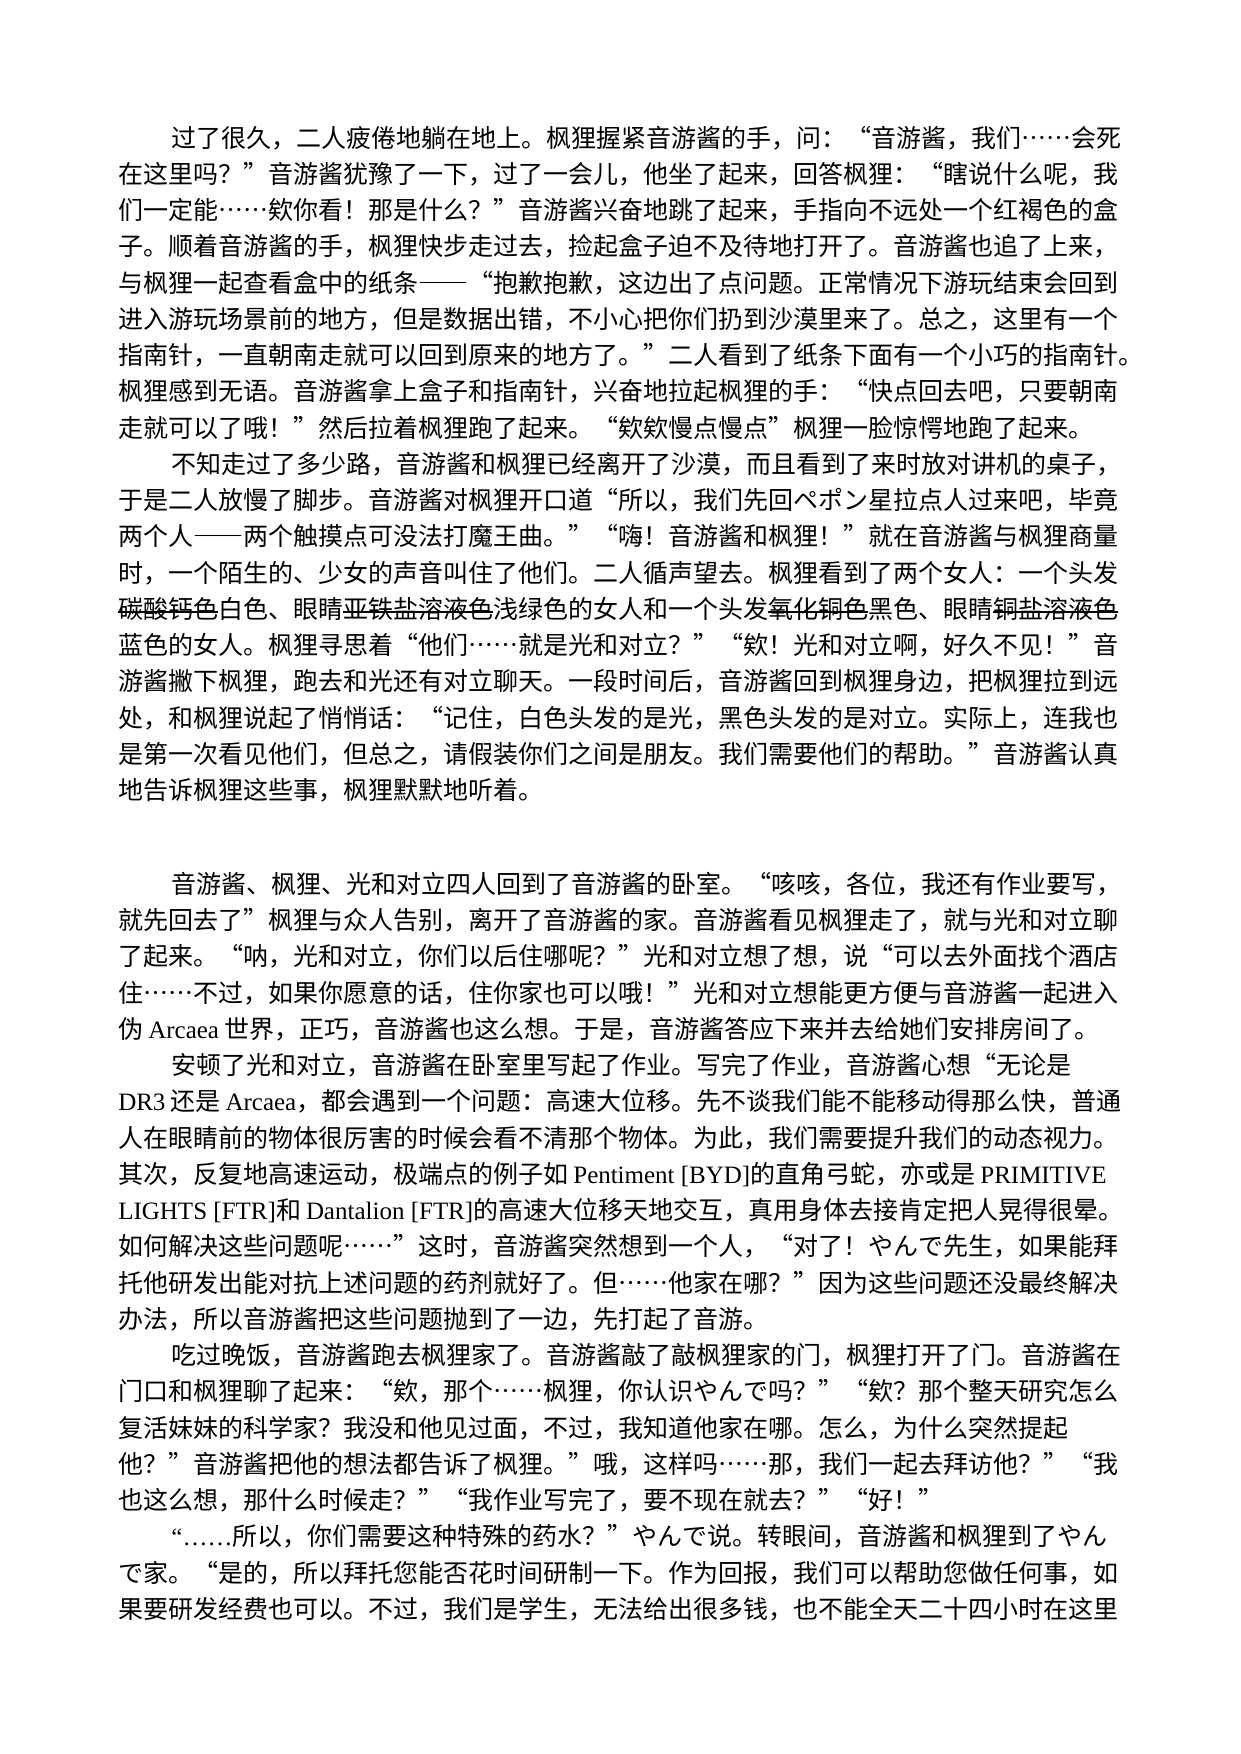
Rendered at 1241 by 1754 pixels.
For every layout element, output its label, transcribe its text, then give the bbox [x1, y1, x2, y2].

text 安顿了光和对立，音游酱在卧室里写起了作业。写完了作业，音游酱心想“无论是DR3还是Arcaea，都会遇到一个问题：高速大位移。先不谈我们能不能移动得那么快，普通人在眼睛前的物体很厉害的时候会看不清那个物体。为此，我们需要提升我们的动态视力。其次，反复地高速运动，极端点的例子如Pentiment [BYD]的直角弓蛇，亦或是PRIMITIVE LIGHTS [FTR]和Dantalion [FTR]的高速大位移天地交互，真用身体去接肯定把人晃得很晕。如何解决这些问题呢……”这时，音游酱突然想到一个人，“对了！やんで先生，如果能拜托他研发出能对抗上述问题的药剂就好了。但……他家在哪？”因为这些问题还没最终解决办法，所以音游酱把这些问题抛到了一边，先打起了音游。 [118, 1046, 1122, 1336]
text 吃过晚饭，音游酱跑去枫狸家了。音游酱敲了敲枫狸家的门，枫狸打开了门。音游酱在门口和枫狸聊了起来：“欸，那个……枫狸，你认识やんで吗？”“欸？那个整天研究怎么复活妹妹的科学家？我没和他见过面，不过，我知道他家在哪。怎么，为什么突然提起他？”音游酱把他的想法都告诉了枫狸。”哦，这样吗……那，我们一起去拜访他？”“我也这么想，那什么时候走？”“我作业写完了，要不现在就去？”“好！” [118, 1336, 1122, 1517]
text “……所以，你们需要这种特殊的药水？”やんで说。转眼间，音游酱和枫狸到了やんで家。“是的，所以拜托您能否花时间研制一下。作为回报，我们可以帮助您做任何事，如果要研发经费也可以。不过，我们是学生，无法给出很多钱，也不能全天二十四小时在这里 [118, 1517, 1122, 1626]
text 音游酱、枫狸、光和对立四人回到了音游酱的卧室。“咳咳，各位，我还有作业要写，就先回去了”枫狸与众人告别，离开了音游酱的家。音游酱看见枫狸走了，就与光和对立聊了起来。“呐，光和对立，你们以后住哪呢？”光和对立想了想，说“可以去外面找个酒店住……不过，如果你愿意的话，住你家也可以哦！”光和对立想能更方便与音游酱一起进入伪Arcaea世界，正巧，音游酱也这么想。于是，音游酱答应下来并去给她们安排房间了。 [118, 864, 1122, 1046]
text 过了很久，二人疲倦地躺在地上。枫狸握紧音游酱的手，问：“音游酱，我们……会死在这里吗？”音游酱犹豫了一下，过了一会儿，他坐了起来，回答枫狸：“瞎说什么呢，我们一定能……欸你看！那是什么？”音游酱兴奋地跳了起来，手指向不远处一个红褐色的盒子。顺着音游酱的手，枫狸快步走过去，捡起盒子迫不及待地打开了。音游酱也追了上来，与枫狸一起查看盒中的纸条——“抱歉抱歉，这边出了点问题。正常情况下游玩结束会回到进入游玩场景前的地方，但是数据出错，不小心把你们扔到沙漠里来了。总之，这里有一个指南针，一直朝南走就可以回到原来的地方了。”二人看到了纸条下面有一个小巧的指南针。枫狸感到无语。音游酱拿上盒子和指南针，兴奋地拉起枫狸的手：“快点回去吧，只要朝南走就可以了哦！”然后拉着枫狸跑了起来。“欸欸慢点慢点”枫狸一脸惊愕地跑了起来。 [118, 118, 1122, 444]
text 不知走过了多少路，音游酱和枫狸已经离开了沙漠，而且看到了来时放对讲机的桌子，于是二人放慢了脚步。音游酱对枫狸开口道“所以，我们先回ペポン星拉点人过来吧，毕竟两个人——两个触摸点可没法打魔王曲。”“嗨！音游酱和枫狸！”就在音游酱与枫狸商量时，一个陌生的、少女的声音叫住了他们。二人循声望去。枫狸看到了两个女人：一个头发碳酸钙色白色、眼睛亚铁盐溶液色浅绿色的女人和一个头发氧化铜色黑色、眼睛铜盐溶液色蓝色的女人。枫狸寻思着“他们……就是光和对立？”“欸！光和对立啊，好久不见！”音游酱撇下枫狸，跑去和光还有对立聊天。一段时间后，音游酱回到枫狸身边，把枫狸拉到远处，和枫狸说起了悄悄话：“记住，白色头发的是光，黑色头发的是对立。实际上，连我也是第一次看见他们，但总之，请假装你们之间是朋友。我们需要他们的帮助。”音游酱认真地告诉枫狸这些事，枫狸默默地听着。 [118, 444, 1122, 807]
